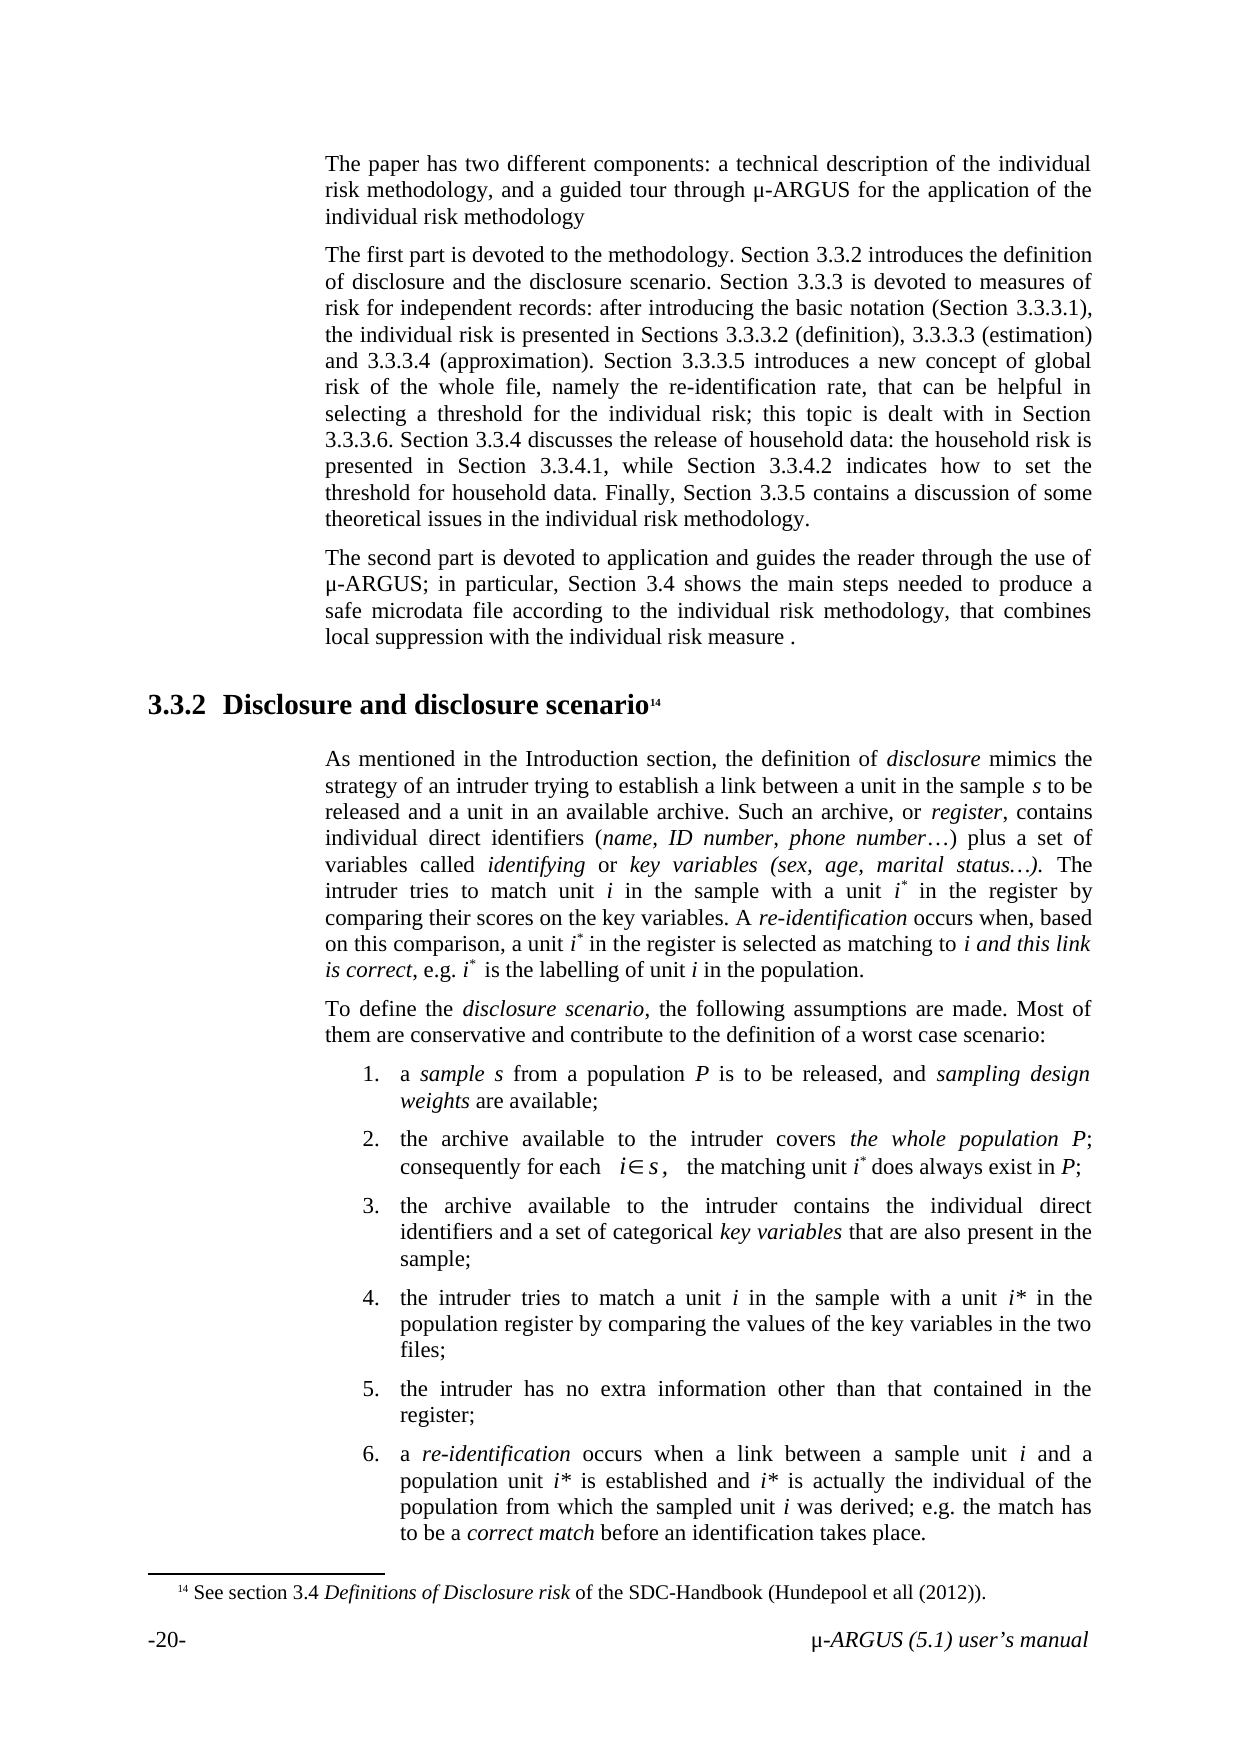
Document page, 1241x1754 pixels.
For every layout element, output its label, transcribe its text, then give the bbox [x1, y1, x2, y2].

list a re-identification occurs when a link between a sample unit i and a population unit i* is established and i* is actually the individual of the population from which the sampled unit i was derived; e.g. the match has to be a correct match before an identification takes place. [362, 1440, 1092, 1546]
subtitle Disclosure and disclosure scenario [148, 687, 1092, 720]
text To define the disclosure scenario, the following assumptions are made. Most of them are conservative and contribute to the definition of a worst case scenario: [325, 995, 1092, 1048]
text As mentioned in the Introduction section, the definition of disclosure mimics the strategy of an intruder trying to establish a link between a unit in the sample s to be released and a unit in an available archive. Such an archive, or register, contains individual direct identifiers (name, ID number, phone number…) plus a set of variables called identifying or key variables (sex, age, marital status…). The intruder tries to match unit i in the sample with a unit i* in the register by comparing their scores on the key variables. A re-identification occurs when, based on this comparison, a unit i* in the register is selected as matching to i and this link is correct, e.g. i* is the labelling of unit i in the population. [325, 745, 1092, 983]
text The paper has two different components: a technical description of the individual risk methodology, and a guided tour through μ-ARGUS for the application of the individual risk methodology [325, 150, 1092, 229]
text The first part is devoted to the methodology. Section 3.3.2 introduces the definition of disclosure and the disclosure scenario. Section 3.3.3 is devoted to measures of risk for independent records: after introducing the basic notation (Section 3.3.3.1), the individual risk is presented in Sections 3.3.3.2 (definition), 3.3.3.3 (estimation) and 3.3.3.4 (approximation). Section 3.3.3.5 introduces a new concept of global risk of the whole file, namely the re-identification rate, that can be helpful in selecting a threshold for the individual risk; this topic is dealt with in Section 3.3.3.6. Section 3.3.4 discusses the release of household data: the household risk is presented in Section 3.3.4.1, while Section 3.3.4.2 indicates how to set the threshold for household data. Finally, Section 3.3.5 contains a discussion of some theoretical issues in the individual risk methodology. [325, 242, 1092, 531]
list the archive available to the intruder covers the whole population P; consequently for eachthe matching unit i* does always exist in P; [362, 1126, 1092, 1179]
list the intruder has no extra information other than that contained in the register; [362, 1375, 1092, 1428]
list the archive available to the intruder contains the individual direct identifiers and a set of categorical key variables that are also present in the sample; [362, 1192, 1092, 1271]
text See section 3.4 Definitions of Disclosure risk of the SDC-Handbook (Hundepool et all (2012)). [148, 1580, 1092, 1604]
list a sample s from a population P is to be released, and sampling design weights are available; [362, 1060, 1092, 1113]
text The second part is devoted to application and guides the reader through the use of μ-ARGUS; in particular, Section 3.4 shows the main steps needed to produce a safe microdata file according to the individual risk methodology, that combines local suppression with the individual risk measure . [325, 544, 1092, 649]
list the intruder tries to match a unit i in the sample with a unit i* in the population register by comparing the values of the key variables in the two files; [362, 1284, 1092, 1363]
